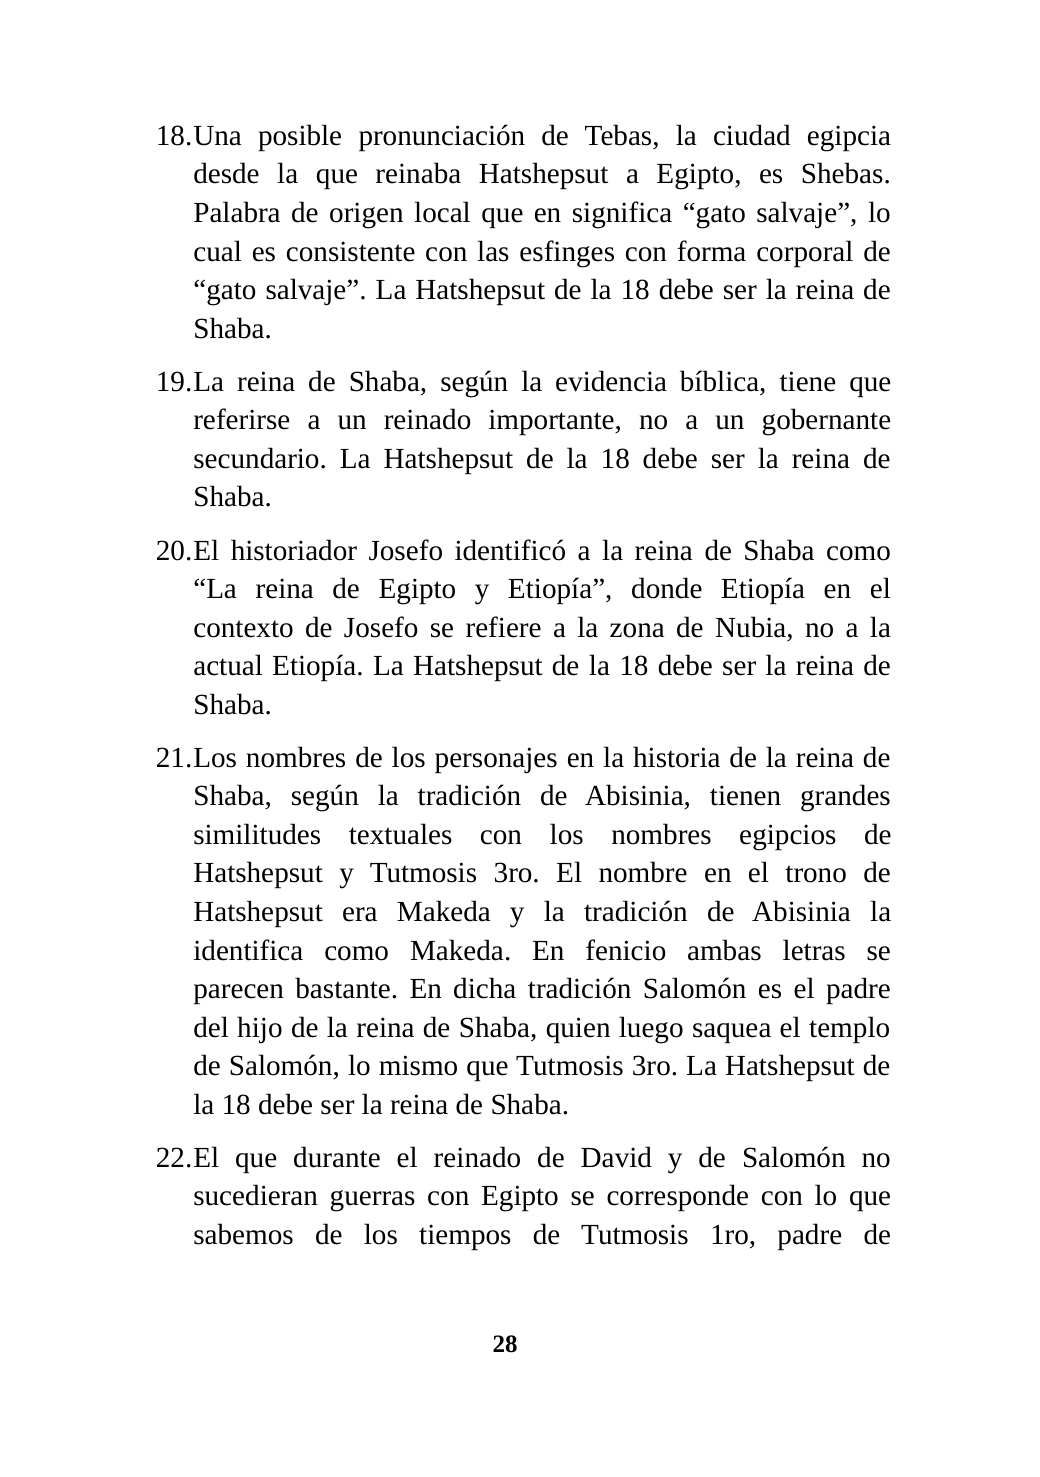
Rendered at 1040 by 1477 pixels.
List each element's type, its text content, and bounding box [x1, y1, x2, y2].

list Una posible pronunciación de Tebas, la ciudad egipcia desde la que reinaba Hatshepsut a Egipto, es Shebas. Palabra de origen local que en significa “gato salvaje”, lo cual es consistente con las esfinges con forma corporal de “gato salvaje”. La Hatshepsut de la 18 debe ser la reina de Shaba. [156, 118, 892, 344]
list El que durante el reinado de David y de Salomón no sucedieran guerras con Egipto se corresponde con lo que sabemos de los tiempos de Tutmosis 1ro, padre de [156, 1140, 892, 1251]
list El historiador Josefo identificó a la reina de Shaba como “La reina de Egipto y Etiopía”, donde Etiopía en el contexto de Josefo se refiere a la zona de Nubia, no a la actual Etiopía. La Hatshepsut de la 18 debe ser la reina de Shaba. [156, 533, 892, 720]
list La reina de Shaba, según la evidencia bíblica, tiene que referirse a un reinado importante, no a un gobernante secundario. La Hatshepsut de la 18 debe ser la reina de Shaba. [156, 364, 892, 513]
list Los nombres de los personajes en la historia de la reina de Shaba, según la tradición de Abisinia, tienen grandes similitudes textuales con los nombres egipcios de Hatshepsut y Tutmosis 3ro. El nombre en el trono de Hatshepsut era Makeda y la tradición de Abisinia la identifica como Makeda. En fenicio ambas letras se parecen bastante. En dicha tradición Salomón es el padre del hijo de la reina de Shaba, quien luego saquea el templo de Salomón, lo mismo que Tutmosis 3ro. La Hatshepsut de la 18 debe ser la reina de Shaba. [156, 740, 892, 1120]
